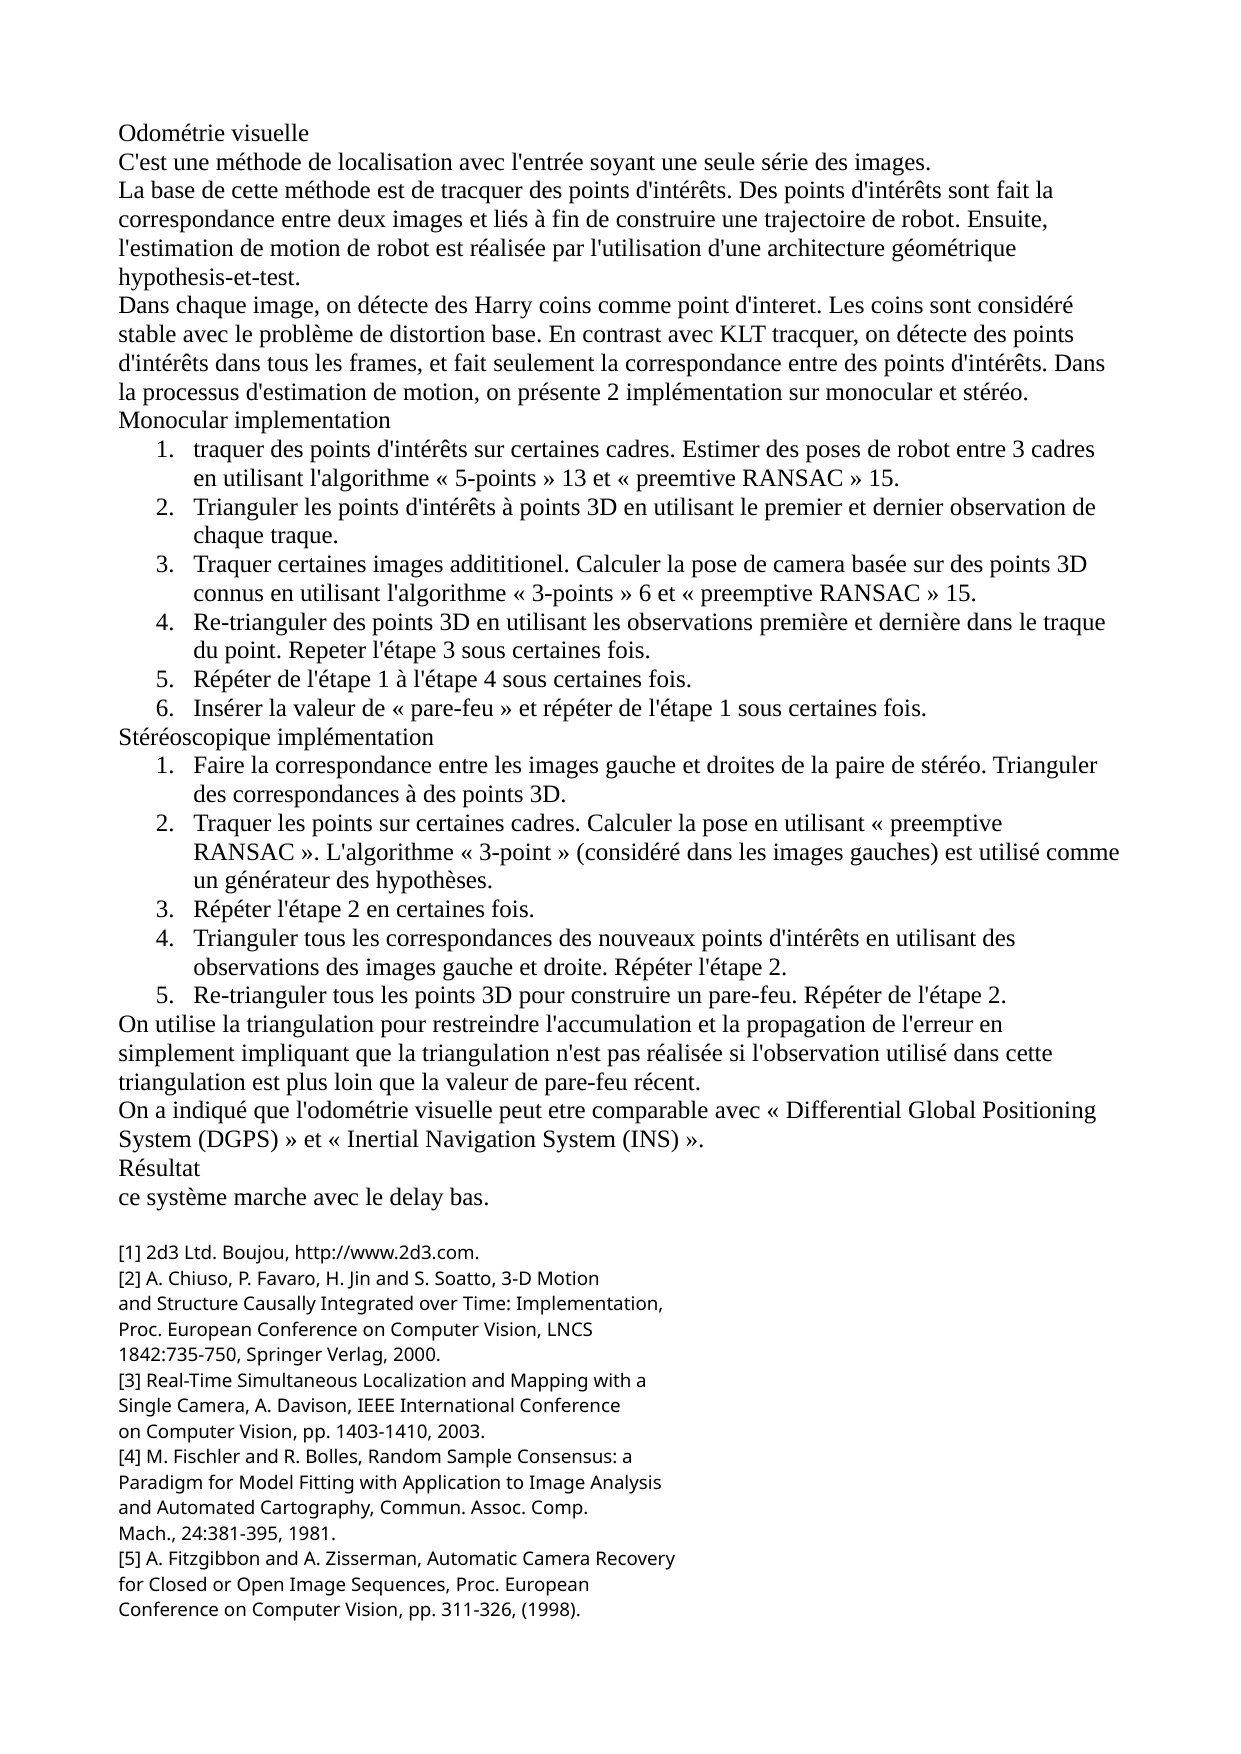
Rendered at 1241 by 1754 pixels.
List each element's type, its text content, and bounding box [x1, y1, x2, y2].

text Single Camera, A. Davison, IEEE International Conference [118, 1392, 1122, 1418]
text On utilise la triangulation pour restreindre l'accumulation et la propagation de l'erreur en simplement impliquant que la triangulation n'est pas réalisée si l'observation utilisé dans cette triangulation est plus loin que la valeur de pare-feu récent. [118, 1009, 1122, 1096]
list Re-trianguler des points 3D en utilisant les observations première et dernière dans le traque du point. Repeter l'étape 3 sous certaines fois. [156, 607, 1122, 664]
text 1842:735-750, Springer Verlag, 2000. [118, 1341, 1122, 1367]
text Monocular implementation [118, 406, 1122, 434]
text Conference on Computer Vision, pp. 311-326, (1998). [118, 1597, 1122, 1622]
list Traquer les points sur certaines cadres. Calculer la pose en utilisant « preemptive RANSAC ». L'algorithme « 3-point » (considéré dans les images gauches) est utilisé comme un générateur des hypothèses. [156, 808, 1122, 894]
list Re-trianguler tous les points 3D pour construire un pare-feu. Répéter de l'étape 2. [156, 981, 1122, 1009]
list Traquer certaines images addititionel. Calculer la pose de camera basée sur des points 3D connus en utilisant l'algorithme « 3-points » 6 et « preemptive RANSAC » 15. [156, 549, 1122, 607]
text and Automated Cartography, Commun. Assoc. Comp. [118, 1494, 1122, 1520]
list Trianguler tous les correspondances des nouveaux points d'intérêts en utilisant des observations des images gauche et droite. Répéter l'étape 2. [156, 923, 1122, 981]
text Mach., 24:381-395, 1981. [118, 1520, 1122, 1546]
text Proc. European Conference on Computer Vision, LNCS [118, 1316, 1122, 1341]
list Faire la correspondance entre les images gauche et droites de la paire de stéréo. Trianguler des correspondances à des points 3D. [156, 751, 1122, 808]
text C'est une méthode de localisation avec l'entrée soyant une seule série des images. [118, 147, 1122, 176]
text Paradigm for Model Fitting with Application to Image Analysis [118, 1469, 1122, 1494]
text [1] 2d3 Ltd. Boujou, http://www.2d3.com. [118, 1239, 1122, 1265]
text Stéréoscopique implémentation [118, 722, 1122, 751]
text Résultat [118, 1153, 1122, 1182]
text Odométrie visuelle [118, 118, 1122, 147]
list traquer des points d'intérêts sur certaines cadres. Estimer des poses de robot entre 3 cadres en utilisant l'algorithme « 5-points » 13 et « preemtive RANSAC » 15. [156, 434, 1122, 492]
list Répéter l'étape 2 en certaines fois. [156, 894, 1122, 923]
text On a indiqué que l'odométrie visuelle peut etre comparable avec « Differential Global Positioning [118, 1096, 1122, 1124]
text Dans chaque image, on détecte des Harry coins comme point d'interet. Les coins sont considéré stable avec le problème de distortion base. En contrast avec KLT tracquer, on détecte des points d'intérêts dans tous les frames, et fait seulement la correspondance entre des points d'intérêts. Dans la processus d'estimation de motion, on présente 2 implémentation sur monocular et stéréo. [118, 291, 1122, 406]
list Répéter de l'étape 1 à l'étape 4 sous certaines fois. [156, 664, 1122, 693]
text for Closed or Open Image Sequences, Proc. European [118, 1571, 1122, 1597]
text ce système marche avec le delay bas. [118, 1182, 1122, 1211]
list Insérer la valeur de « pare-feu » et répéter de l'étape 1 sous certaines fois. [156, 693, 1122, 722]
text [4] M. Fischler and R. Bolles, Random Sample Consensus: a [118, 1443, 1122, 1469]
text on Computer Vision, pp. 1403-1410, 2003. [118, 1418, 1122, 1443]
text [3] Real-Time Simultaneous Localization and Mapping with a [118, 1367, 1122, 1392]
text [2] A. Chiuso, P. Favaro, H. Jin and S. Soatto, 3-D Motion [118, 1265, 1122, 1290]
text System (DGPS) » et « Inertial Navigation System (INS) ». [118, 1124, 1122, 1153]
text La base de cette méthode est de tracquer des points d'intérêts. Des points d'intérêts sont fait la correspondance entre deux images et liés à fin de construire une trajectoire de robot. Ensuite, l'estimation de motion de robot est réalisée par l'utilisation d'une architecture géométrique hypothesis-et-test. [118, 176, 1122, 291]
text and Structure Causally Integrated over Time: Implementation, [118, 1290, 1122, 1316]
text [5] A. Fitzgibbon and A. Zisserman, Automatic Camera Recovery [118, 1546, 1122, 1571]
list Trianguler les points d'intérêts à points 3D en utilisant le premier et dernier observation de chaque traque. [156, 492, 1122, 549]
